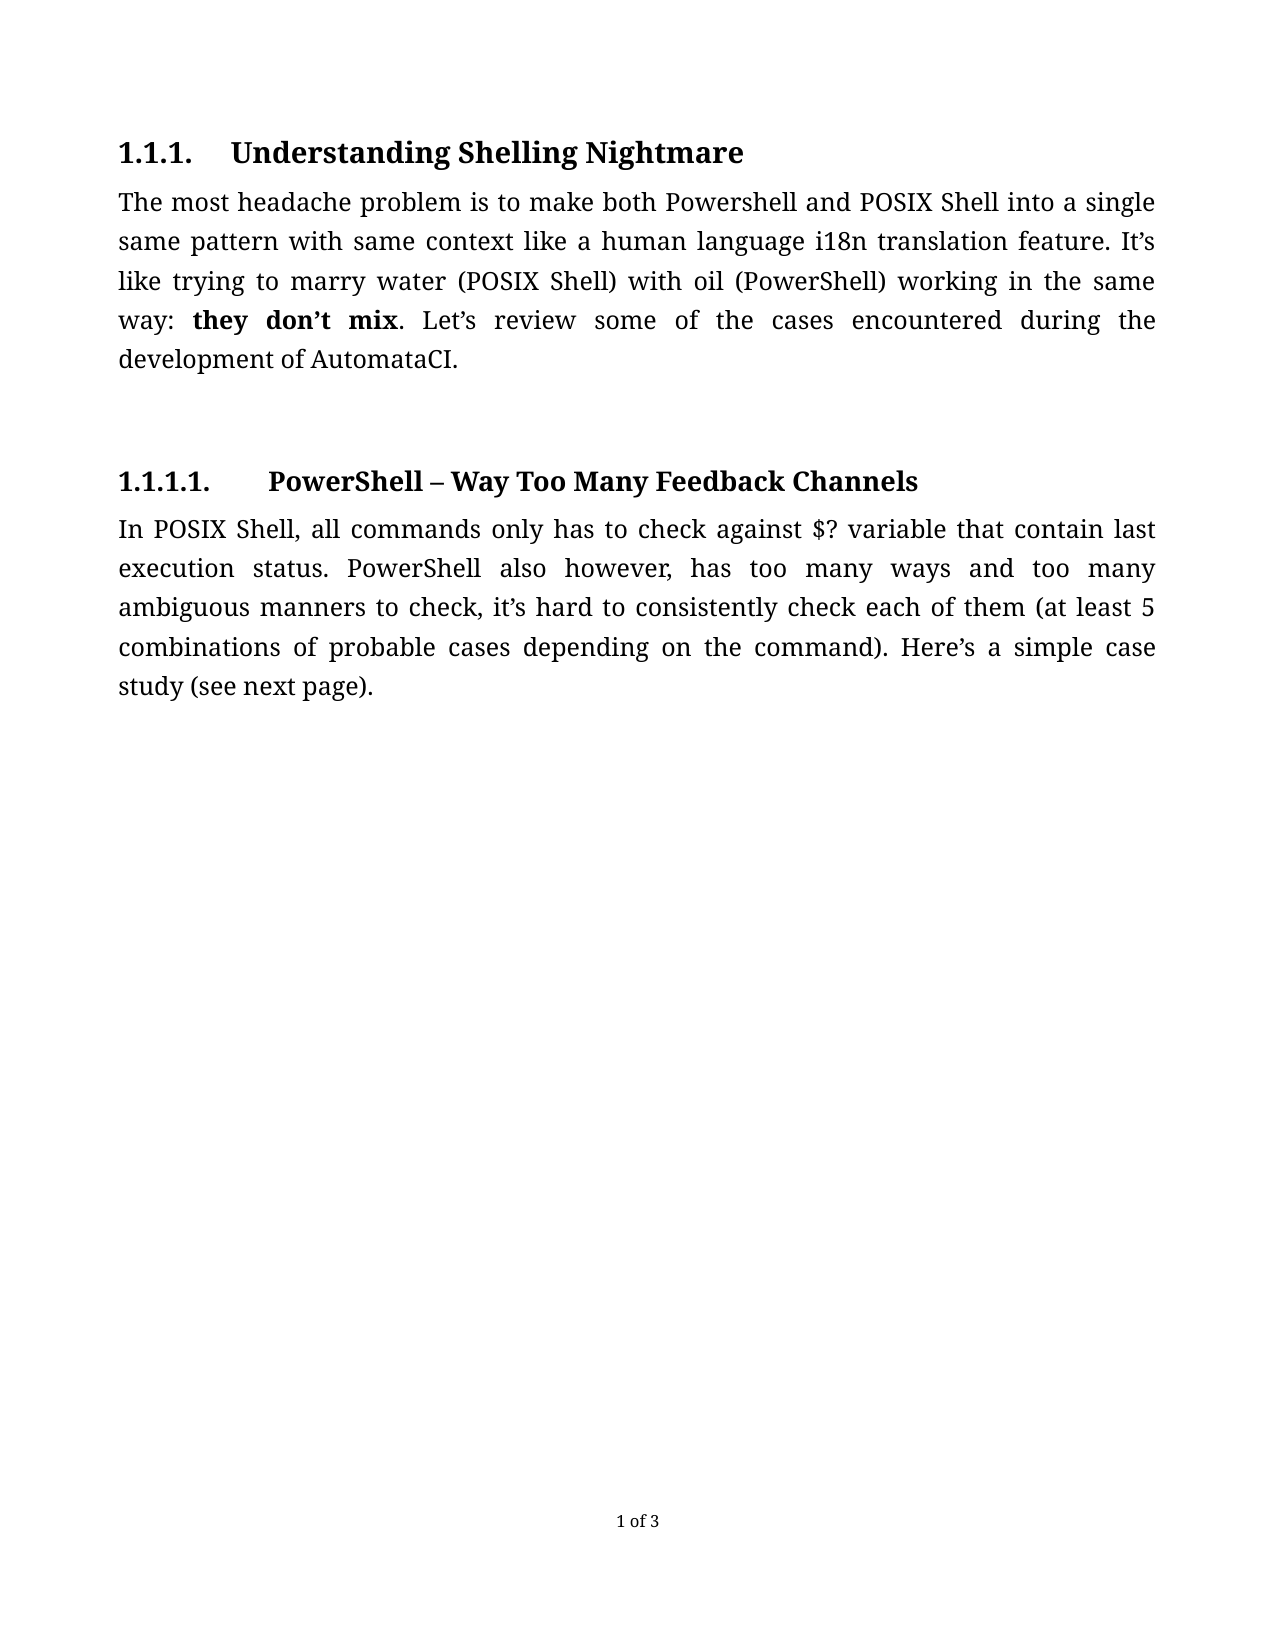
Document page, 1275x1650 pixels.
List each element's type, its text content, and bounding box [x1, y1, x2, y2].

subtitle PowerShell – Way Too Many Feedback Channels [118, 462, 1157, 499]
text The most headache problem is to make both Powershell and POSIX Shell into a single same pattern with same context like a human language i18n translation feature. It’s like trying to marry water (POSIX Shell) with oil (PowerShell) working in the same way: they don’t mix. Let’s review some of the cases encountered during the development of AutomataCI. [118, 185, 1157, 376]
subtitle Understanding Shelling Nightmare [118, 133, 1157, 172]
text In POSIX Shell, all commands only has to check against $? variable that contain last execution status. PowerShell also however, has too many ways and too many ambiguous manners to check, it’s hard to consistently check each of them (at least 5 combinations of probable cases depending on the command). Here’s a simple case study (see next page). [118, 512, 1157, 702]
